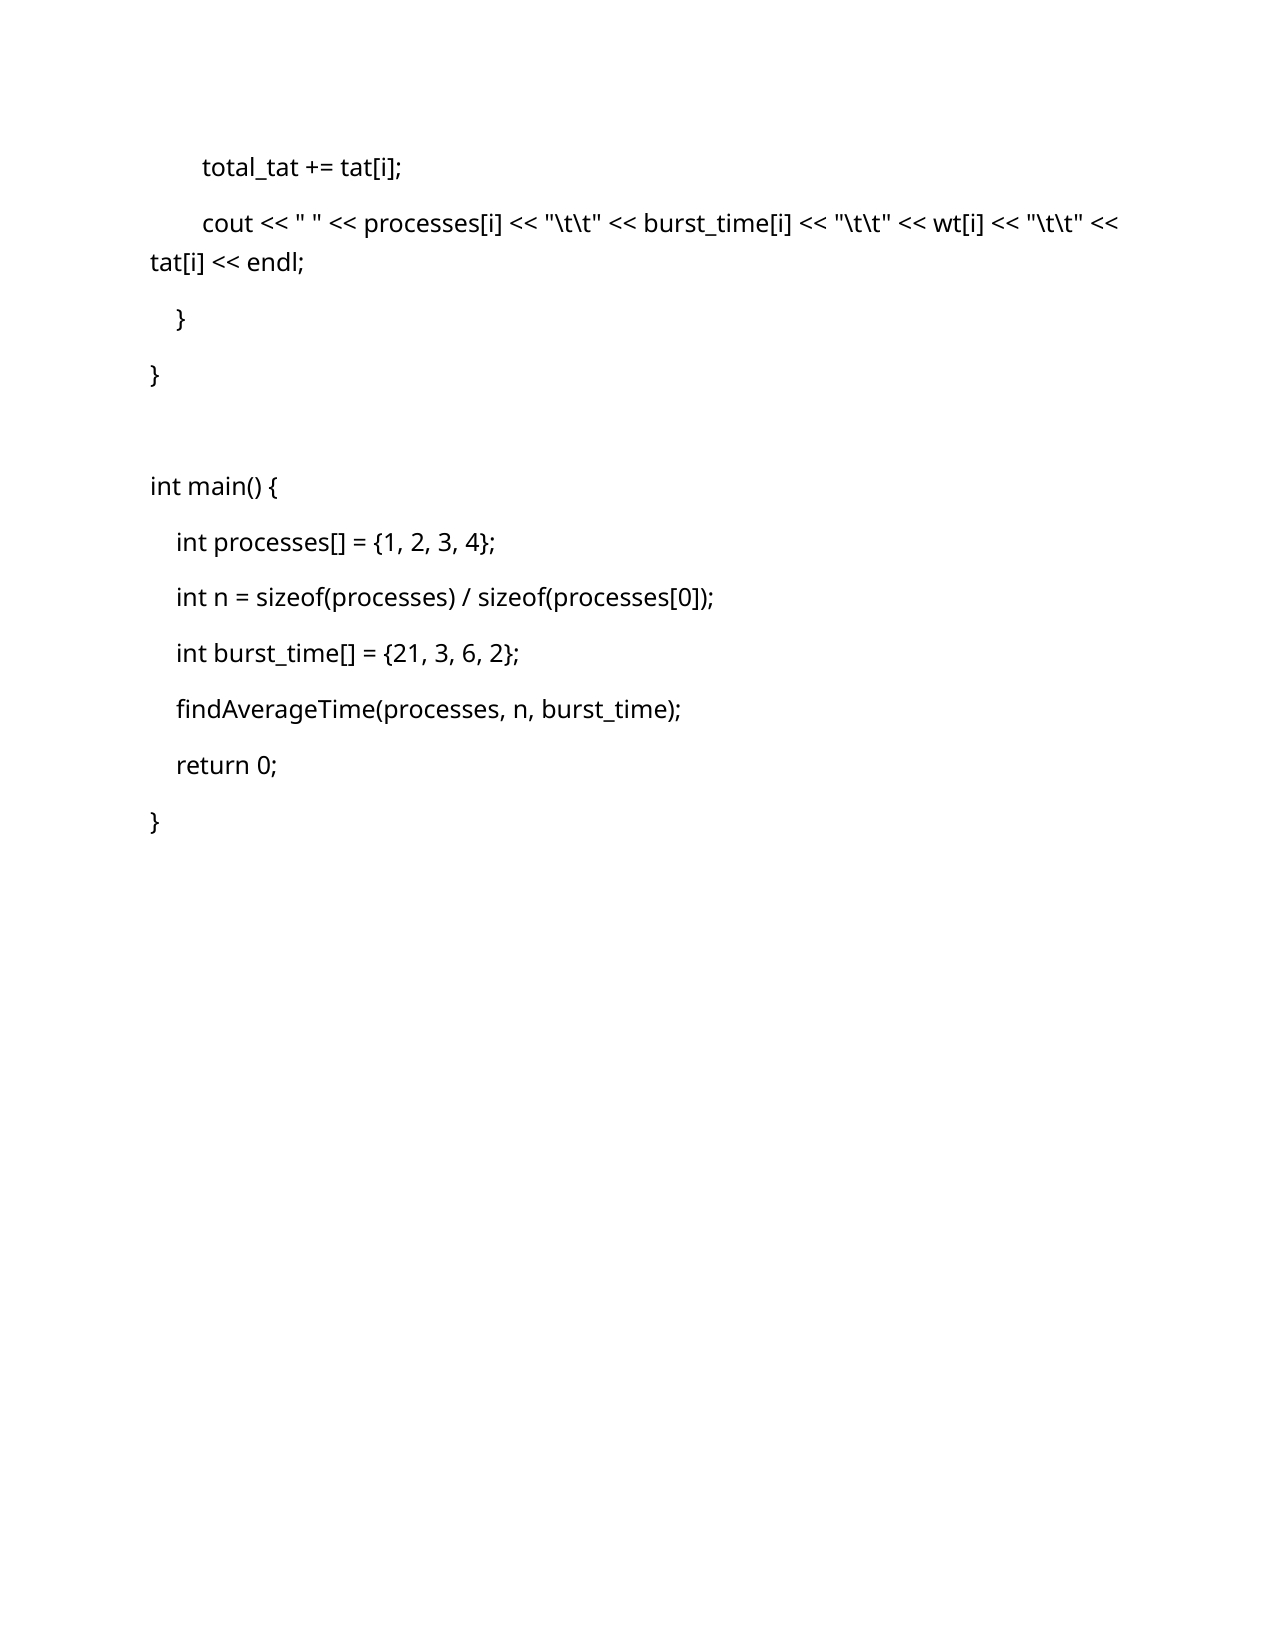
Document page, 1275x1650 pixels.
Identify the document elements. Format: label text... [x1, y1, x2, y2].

text int processes[] = {1, 2, 3, 4}; [150, 524, 1125, 558]
text cout << " " << processes[i] << "\t\t" << burst_time[i] << "\t\t" << wt[i] << "\t\t" << tat[i] << endl; [150, 206, 1125, 279]
text return 0; [150, 747, 1125, 782]
text int burst_time[] = {21, 3, 6, 2}; [150, 636, 1125, 670]
text findAverageTime(processes, n, burst_time); [150, 692, 1125, 726]
text total_tat += tat[i]; [150, 150, 1125, 184]
text int n = sizeof(processes) / sizeof(processes[0]); [150, 580, 1125, 614]
text } [150, 357, 1125, 391]
text int main() { [150, 468, 1125, 502]
text } [150, 301, 1125, 335]
text } [150, 803, 1125, 837]
